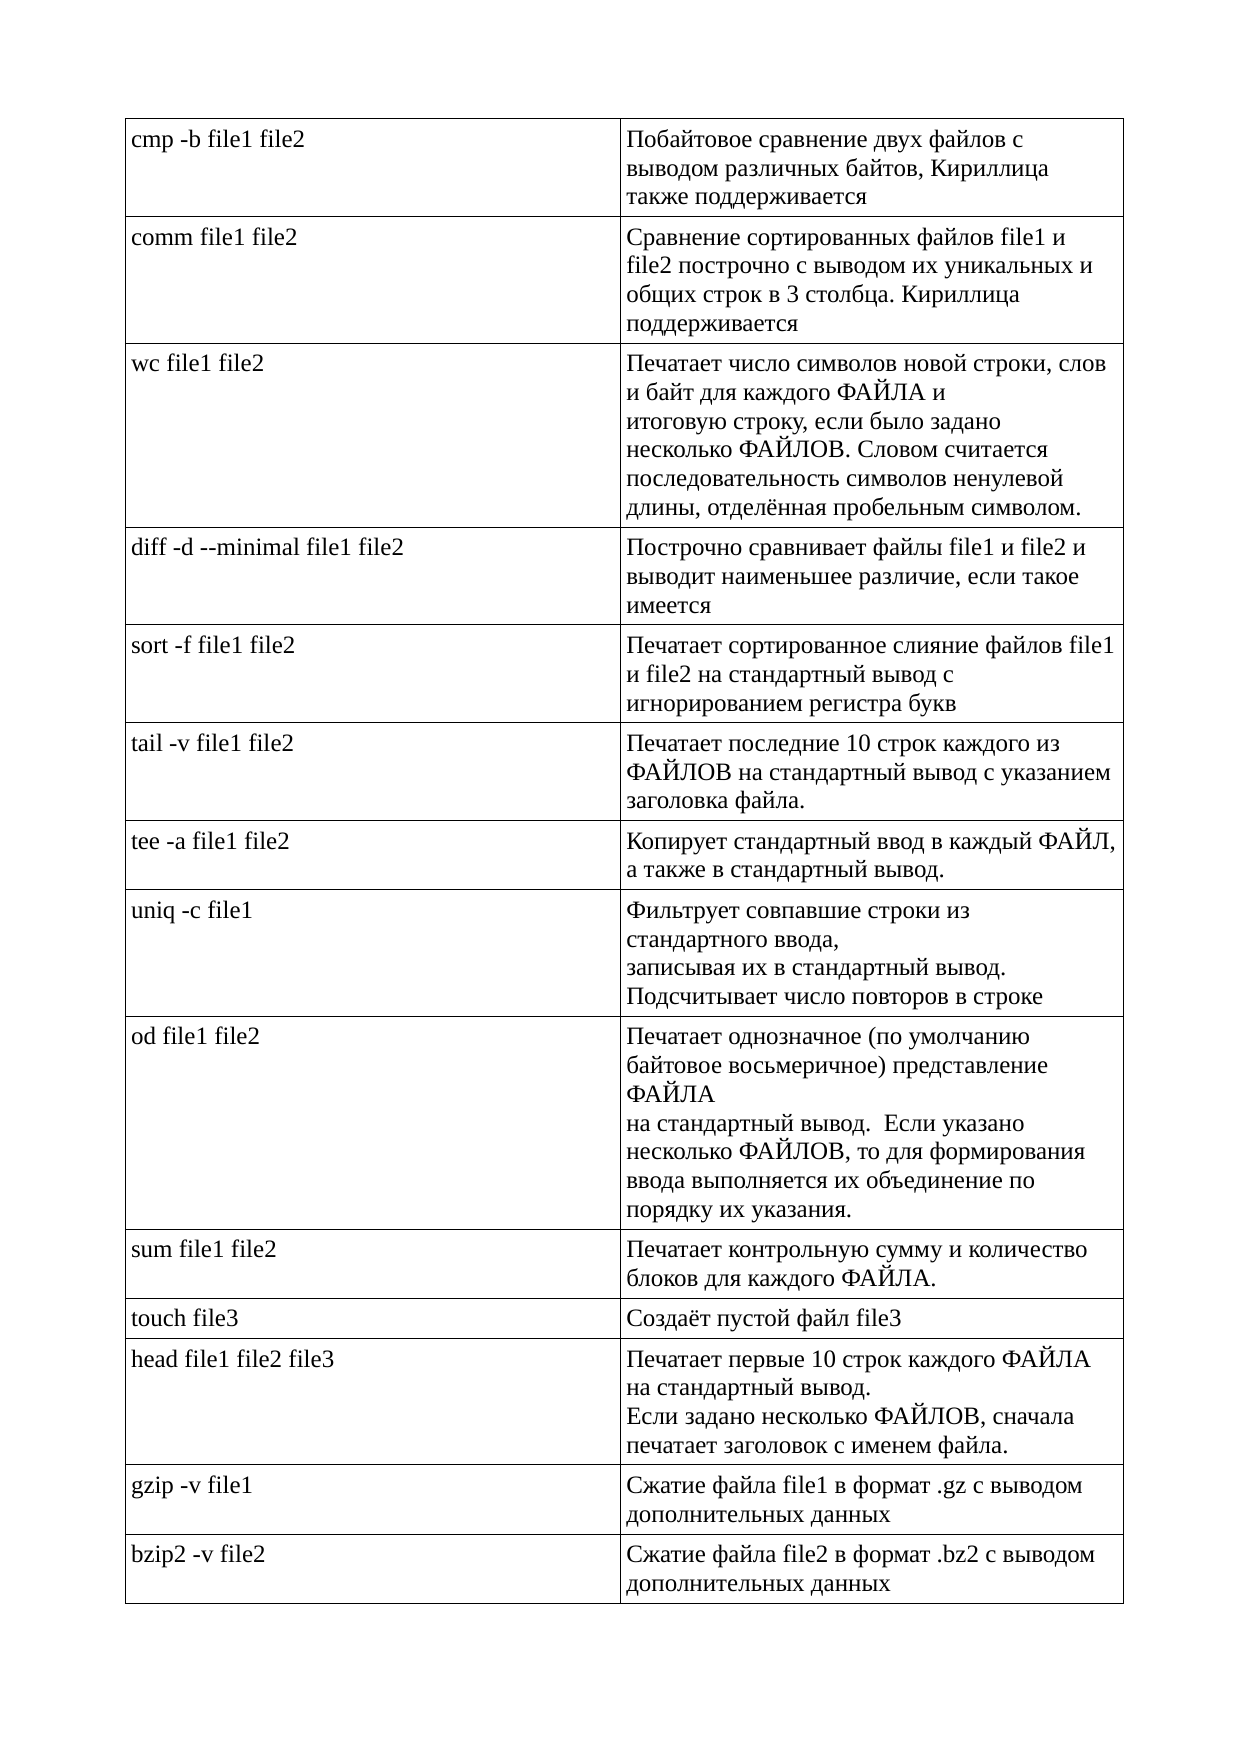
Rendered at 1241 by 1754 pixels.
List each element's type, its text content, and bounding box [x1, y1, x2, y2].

table_cell tail -v file1 file2 [126, 723, 620, 820]
table_cell uniq -c file1 [126, 890, 620, 1016]
table_cell Печатает первые 10 строк каждого ФАЙЛА на стандартный вывод. Если задано несколько ФАЙЛОВ, сначала печатает заголовок с именем файла. [621, 1339, 1123, 1464]
table_cell sum file1 file2 [126, 1230, 620, 1297]
table_cell Копирует стандартный ввод в каждый ФАЙЛ, а также в стандартный вывод. [621, 821, 1123, 889]
table_cell wc file1 file2 [126, 344, 620, 527]
table_cell Фильтрует совпавшие строки из стандартного ввода, записывая их в стандартный вывод. Подсчитывает число повторов в строке [621, 890, 1123, 1016]
table_cell comm file1 file2 [126, 217, 620, 342]
table_cell Печатает последние 10 строк каждого из ФАЙЛОВ на стандартный вывод с указанием заголовка файла. [621, 723, 1123, 820]
table_cell tee -a file1 file2 [126, 821, 620, 889]
table_cell Сравнение сортированных файлов file1 и file2 построчно с выводом их уникальных и общих строк в 3 столбца. Кириллица поддерживается [621, 217, 1123, 342]
table_cell head file1 file2 file3 [126, 1339, 620, 1464]
table_cell od file1 file2 [126, 1017, 620, 1228]
table_header Побайтовое сравнение двух файлов с выводом различных байтов, Кириллица также поддерживается [621, 119, 1123, 216]
table_cell Сжатие файла file2 в формат .bz2 с выводом дополнительных данных [621, 1535, 1123, 1602]
table_cell Печатает число символов новой строки, слов и байт для каждого ФАЙЛА и итоговую строку, если было задано несколько ФАЙЛОВ. Словом считается последовательность символов ненулевой длины, отделённая пробельным символом. [621, 344, 1123, 527]
table_cell gzip -v file1 [126, 1465, 620, 1533]
table_cell bzip2 -v file2 [126, 1535, 620, 1602]
table_cell Печатает однозначное (по умолчанию байтовое восьмеричное) представление ФАЙЛА на стандартный вывод. Если указано несколько ФАЙЛОВ, то для формирования ввода выполняется их объединение по порядку их указания. [621, 1017, 1123, 1228]
table_cell Печатает сортированное слияние файлов file1 и file2 на стандартный вывод с игнорированием регистра букв [621, 625, 1123, 722]
table_cell Сжатие файла file1 в формат .gz с выводом дополнительных данных [621, 1465, 1123, 1533]
table_cell Создаёт пустой файл file3 [621, 1299, 1123, 1338]
table_cell diff -d --minimal file1 file2 [126, 528, 620, 624]
table_cell touch file3 [126, 1299, 620, 1338]
table_header cmp -b file1 file2 [126, 119, 620, 216]
table_cell Печатает контрольную сумму и количество блоков для каждого ФАЙЛА. [621, 1230, 1123, 1297]
table_cell sort -f file1 file2 [126, 625, 620, 722]
table_cell Построчно сравнивает файлы file1 и file2 и выводит наименьшее различие, если такое имеется [621, 528, 1123, 624]
